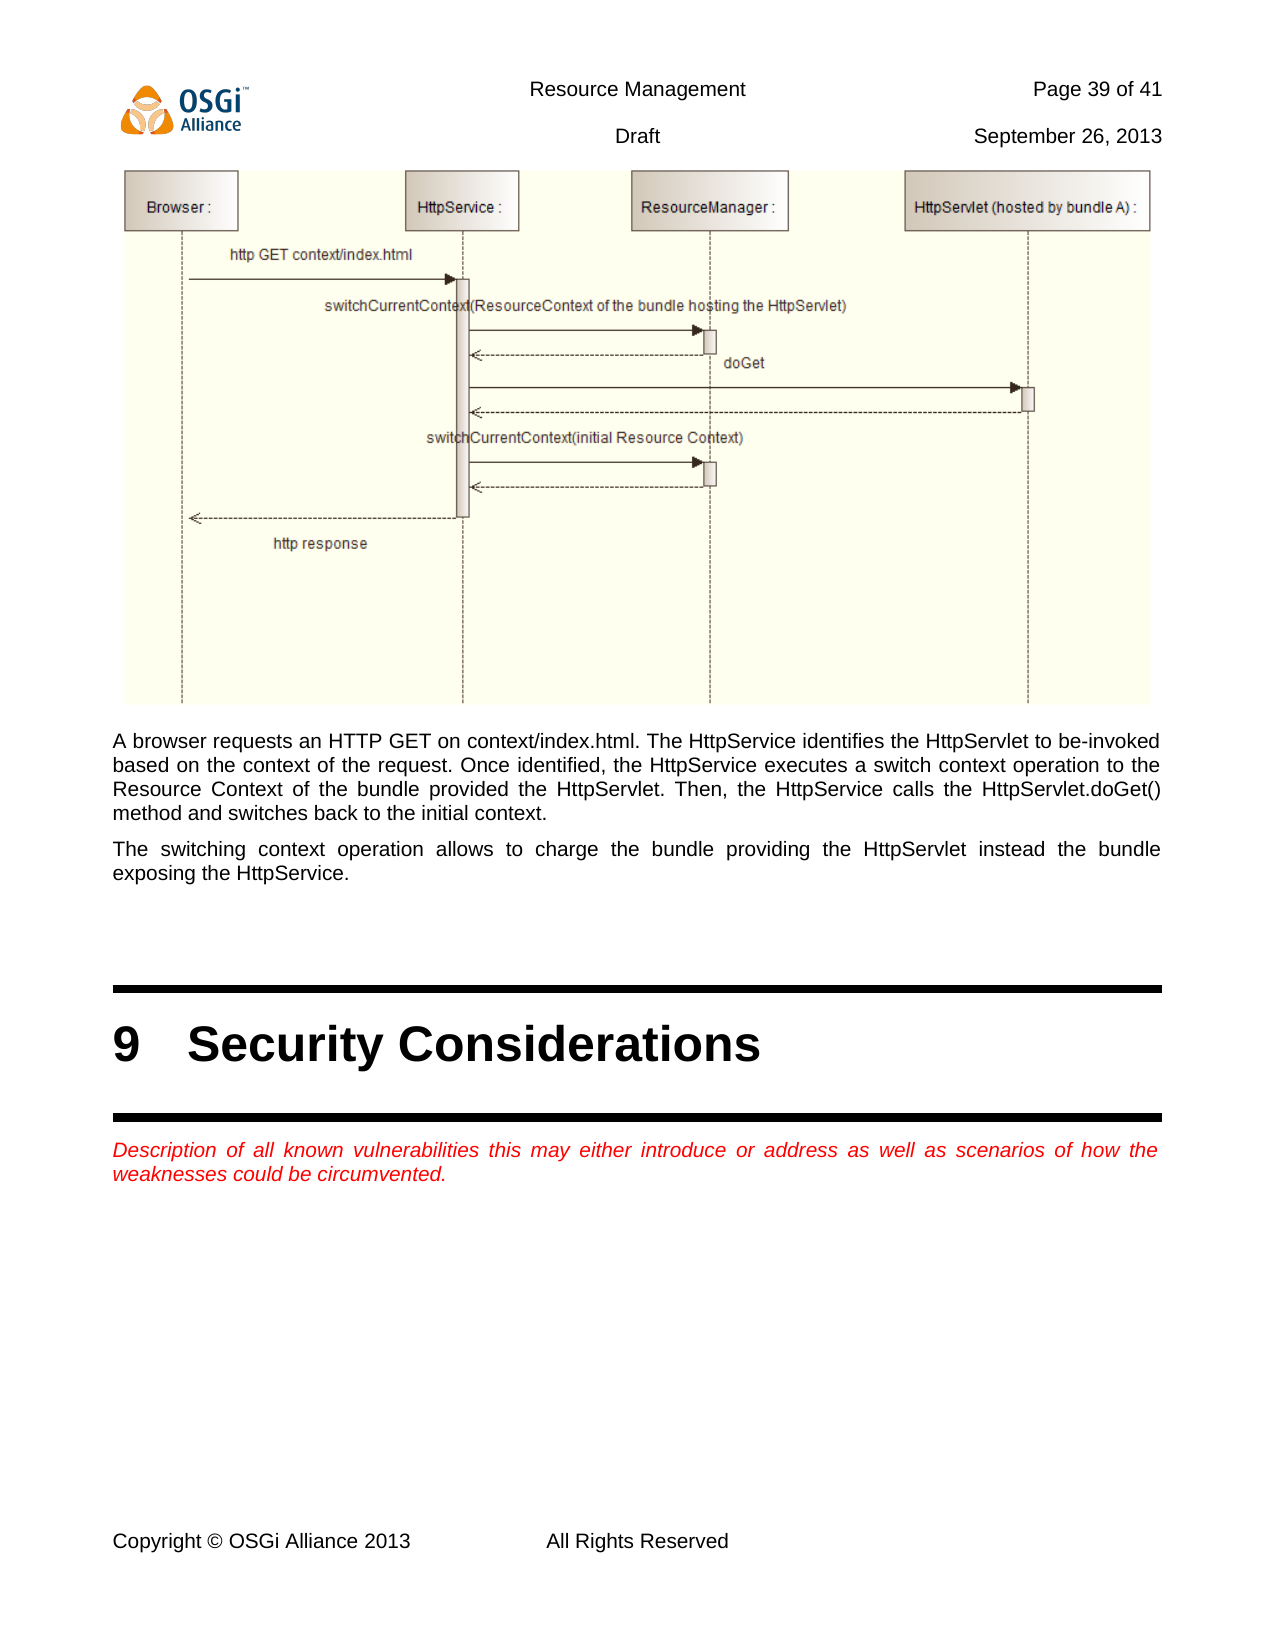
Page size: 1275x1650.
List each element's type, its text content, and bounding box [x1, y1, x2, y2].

text A browser requests an HTTP GET on context/index.html. The HttpService identifies the HttpServlet to be-invoked based on the context of the request. Once identified, the HttpService executes a switch context operation to the Resource Context of the bundle provided the HttpServlet. Then, the HttpService calls the HttpServlet.doGet() method and switches back to the initial context. [112, 729, 1162, 824]
picture [113, 78, 257, 142]
text Description of all known vulnerabilities this may either introduce or address as well as scenarios of how the weaknesses could be circumvented. [112, 1138, 1162, 1186]
text The switching context operation allows to charge the bundle providing the HttpServlet instead the bundle exposing the HttpService. [112, 837, 1162, 885]
picture [112, 158, 1163, 717]
subtitle Security Considerations [112, 986, 1162, 1122]
